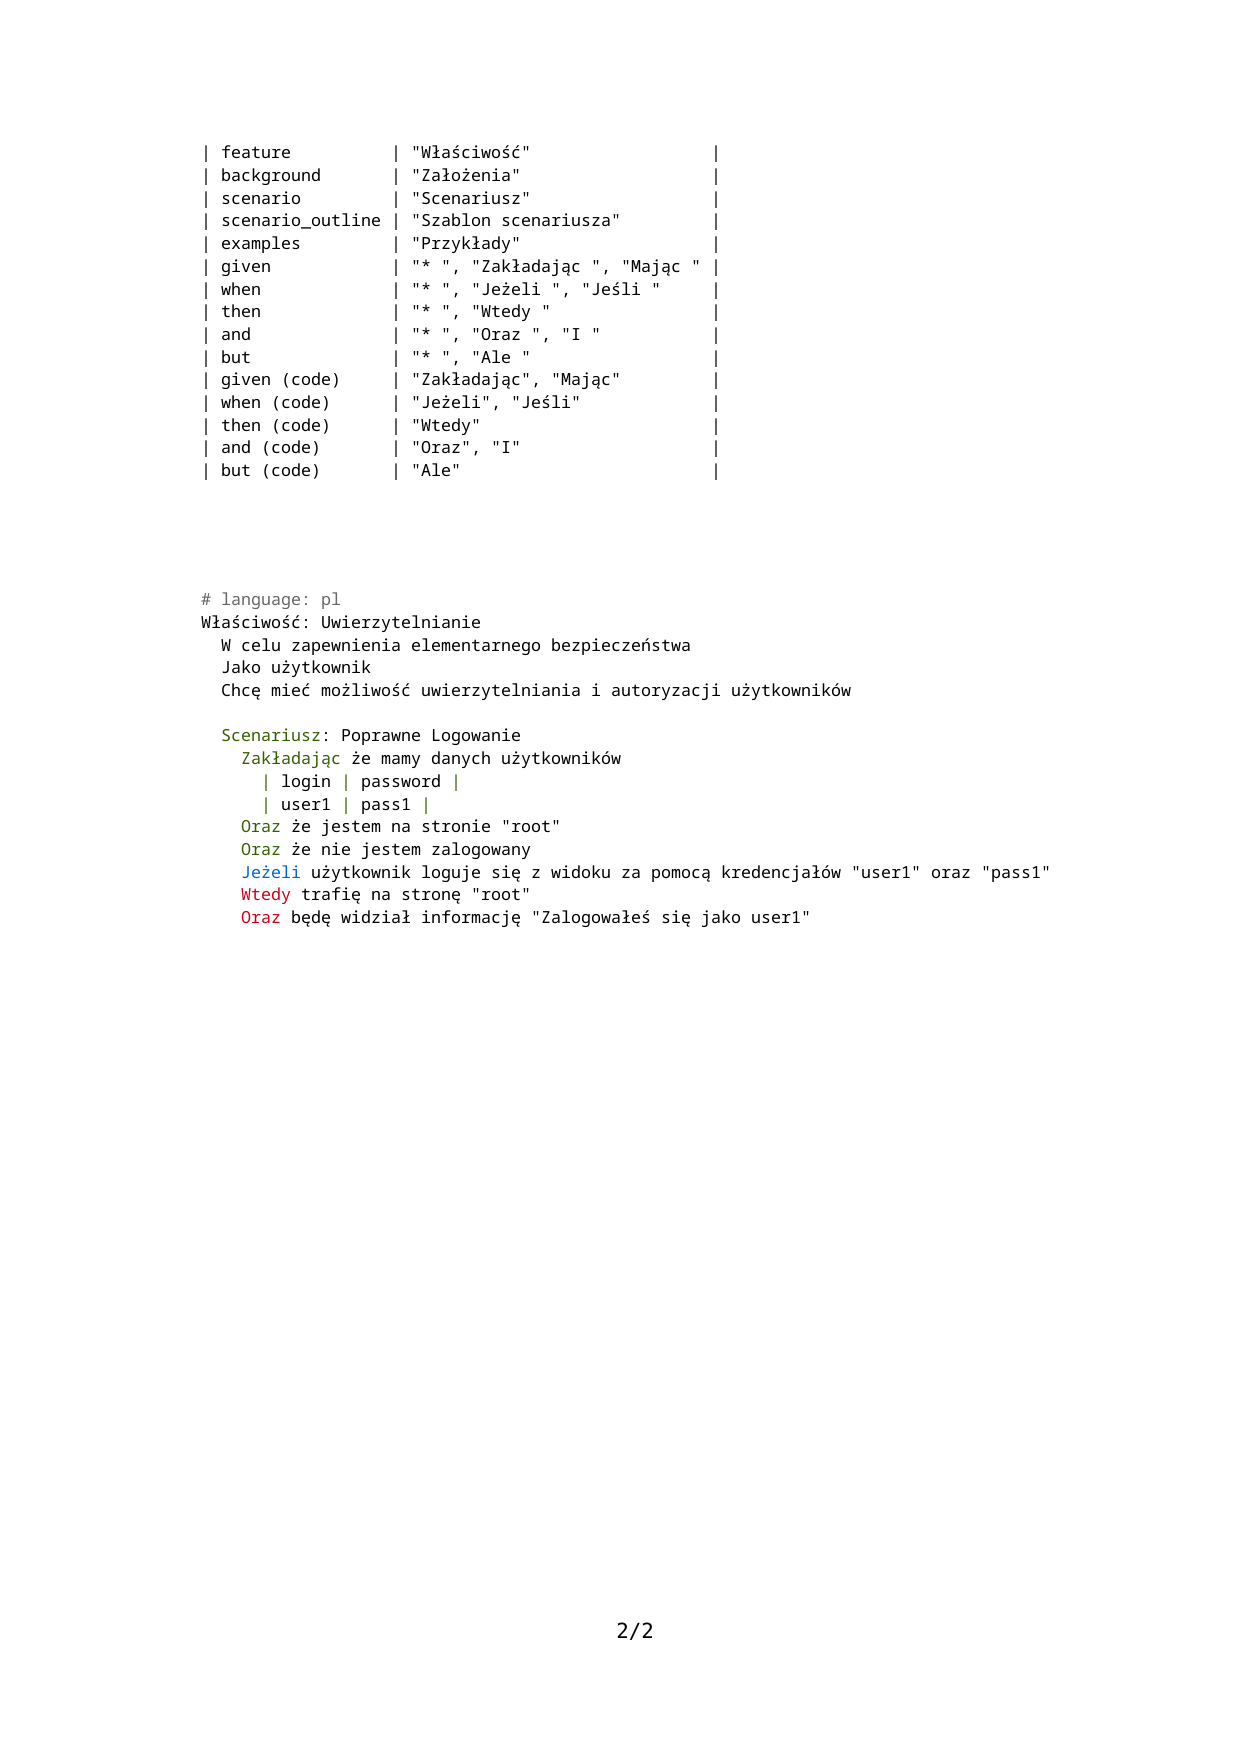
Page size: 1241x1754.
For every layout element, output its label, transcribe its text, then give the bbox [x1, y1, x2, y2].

text Zakładając że mamy danych użytkowników [189, 747, 1093, 769]
text | user1 | pass1 | [189, 792, 1093, 815]
text | feature | "Właściwość" | [189, 141, 1093, 163]
text | login | password | [189, 769, 1093, 792]
text Scenariusz: Poprawne Logowanie [189, 724, 1093, 747]
text | given (code) | "Zakładając", "Mając" | [189, 368, 1093, 391]
text | and (code) | "Oraz", "I" | [189, 436, 1093, 459]
text | examples | "Przykłady" | [189, 232, 1093, 254]
text | when (code) | "Jeżeli", "Jeśli" | [189, 391, 1093, 413]
text Oraz że jestem na stronie "root" [189, 815, 1093, 837]
text | and | "* ", "Oraz ", "I " | [189, 322, 1093, 345]
text | scenario | "Scenariusz" | [189, 186, 1093, 209]
text Oraz będę widział informację "Zalogowałeś się jako user1" [189, 906, 1093, 928]
text | then | "* ", "Wtedy " | [189, 300, 1093, 322]
text | but (code) | "Ale" | [189, 459, 1093, 481]
text Jako użytkownik [189, 656, 1093, 678]
text # language: pl [189, 588, 1093, 610]
text Jeżeli użytkownik loguje się z widoku za pomocą kredencjałów "user1" oraz "pass1" [189, 860, 1093, 883]
text | but | "* ", "Ale " | [189, 345, 1093, 368]
text Oraz że nie jestem zalogowany [189, 837, 1093, 860]
text | when | "* ", "Jeżeli ", "Jeśli " | [189, 277, 1093, 300]
text Wtedy trafię na stronę "root" [189, 883, 1093, 906]
text W celu zapewnienia elementarnego bezpieczeństwa [189, 633, 1093, 656]
text | then (code) | "Wtedy" | [189, 413, 1093, 436]
text Chcę mieć możliwość uwierzytelniania i autoryzacji użytkowników [189, 678, 1093, 701]
text | given | "* ", "Zakładając ", "Mając " | [189, 254, 1093, 277]
text | background | "Założenia" | [189, 163, 1093, 186]
text | scenario_outline | "Szablon scenariusza" | [189, 209, 1093, 232]
text Właściwość: Uwierzytelnianie [189, 610, 1093, 633]
